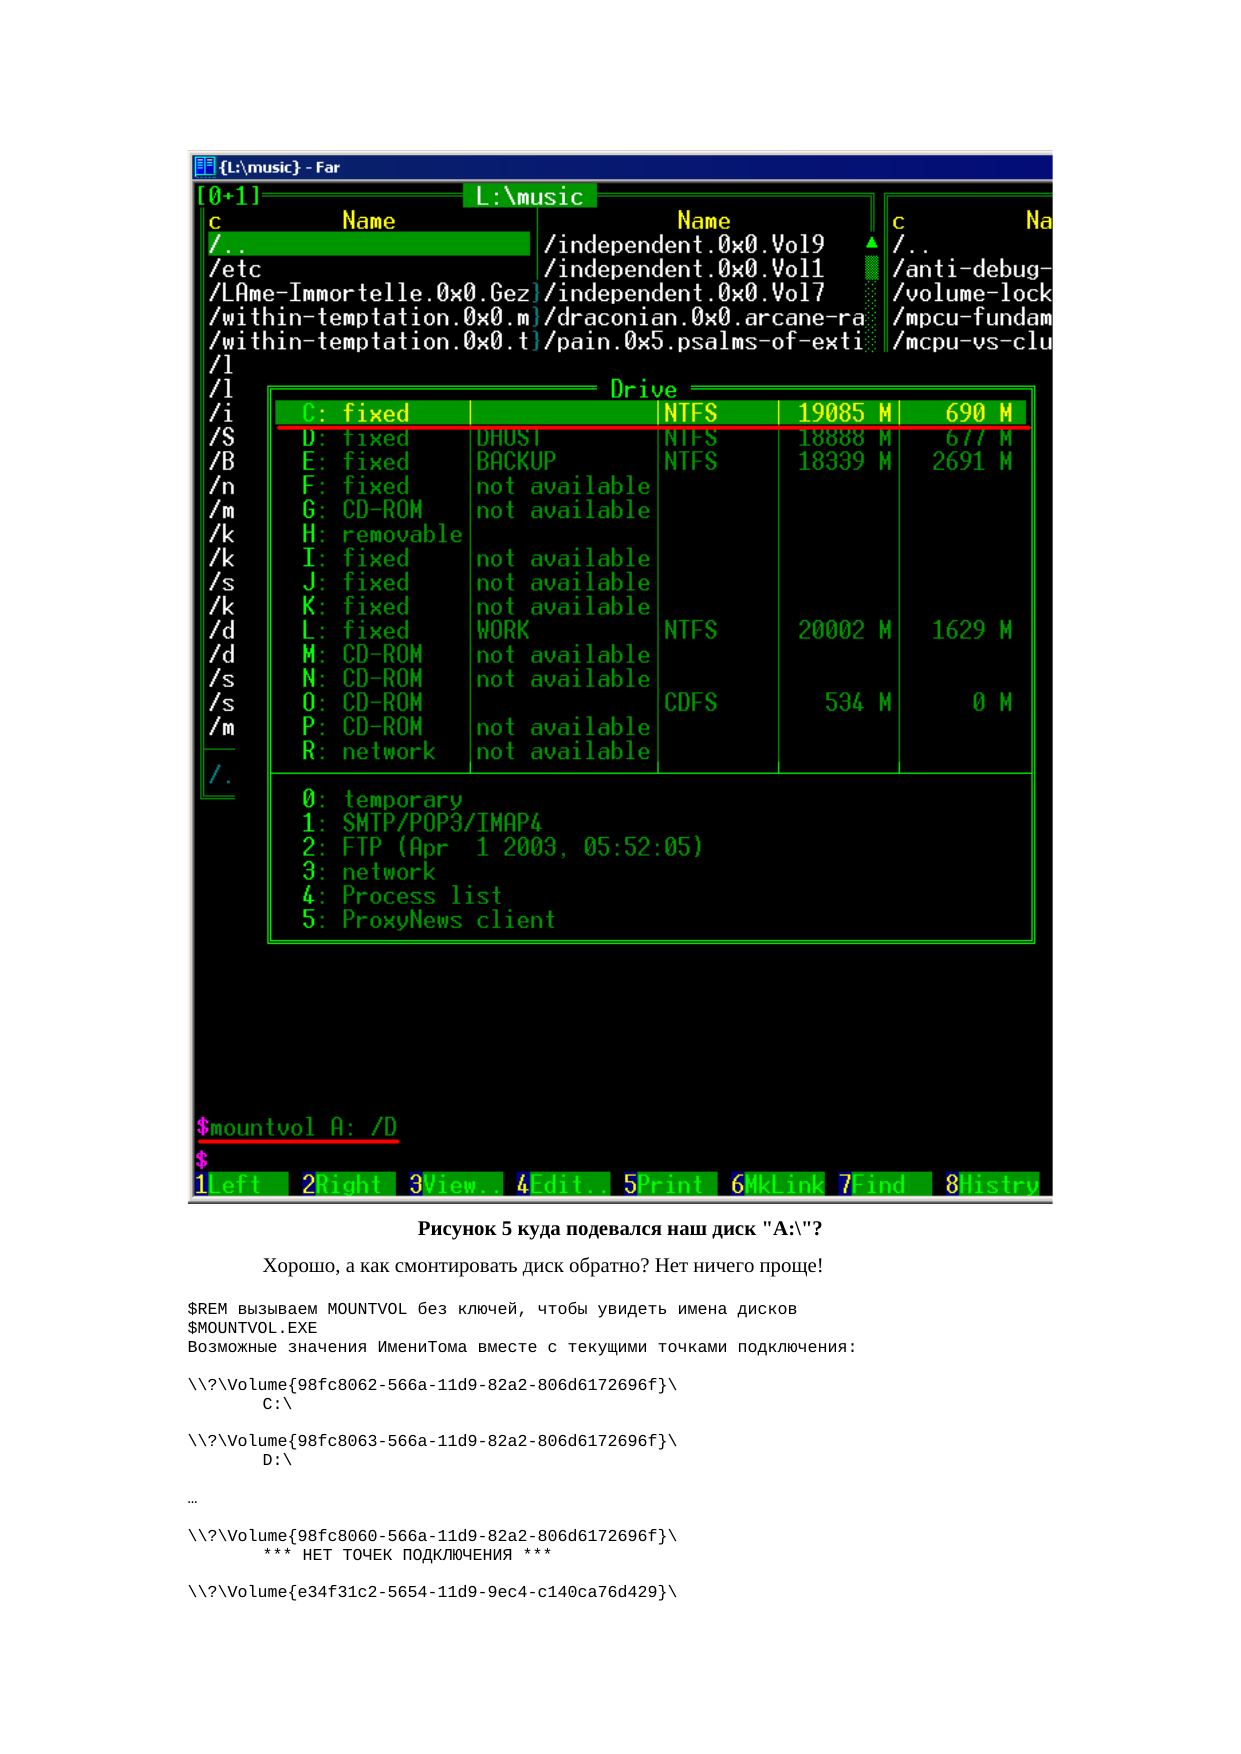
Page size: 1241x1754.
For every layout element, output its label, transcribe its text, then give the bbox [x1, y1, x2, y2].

text *** НЕТ ТОЧЕК ПОДКЛЮЧЕНИЯ *** [187, 1546, 1053, 1565]
text $REM вызываем MOUNTVOL без ключей, чтобы увидеть имена дисков [187, 1301, 1053, 1320]
text $MOUNTVOL.EXE [187, 1320, 1053, 1339]
text Возможные значения ИмениТома вместе с текущими точками подключения: [187, 1339, 1053, 1357]
text Хорошо, а как смонтировать диск обратно? Нет ничего проще! [187, 1253, 1053, 1277]
text C:\ [187, 1395, 1053, 1414]
text \\?\Volume{98fc8062-566a-11d9-82a2-806d6172696f}\ [187, 1376, 1053, 1395]
text … [187, 1489, 1053, 1508]
picture [187, 150, 1053, 1204]
text \\?\Volume{98fc8063-566a-11d9-82a2-806d6172696f}\ [187, 1433, 1053, 1452]
text \\?\Volume{e34f31c2-5654-11d9-9ec4-c140ca76d429}\ [187, 1584, 1053, 1603]
text D:\ [187, 1452, 1053, 1471]
text \\?\Volume{98fc8060-566a-11d9-82a2-806d6172696f}\ [187, 1527, 1053, 1546]
text Рисунок 5 куда подевался наш диск "A:\"? [187, 1216, 1053, 1240]
